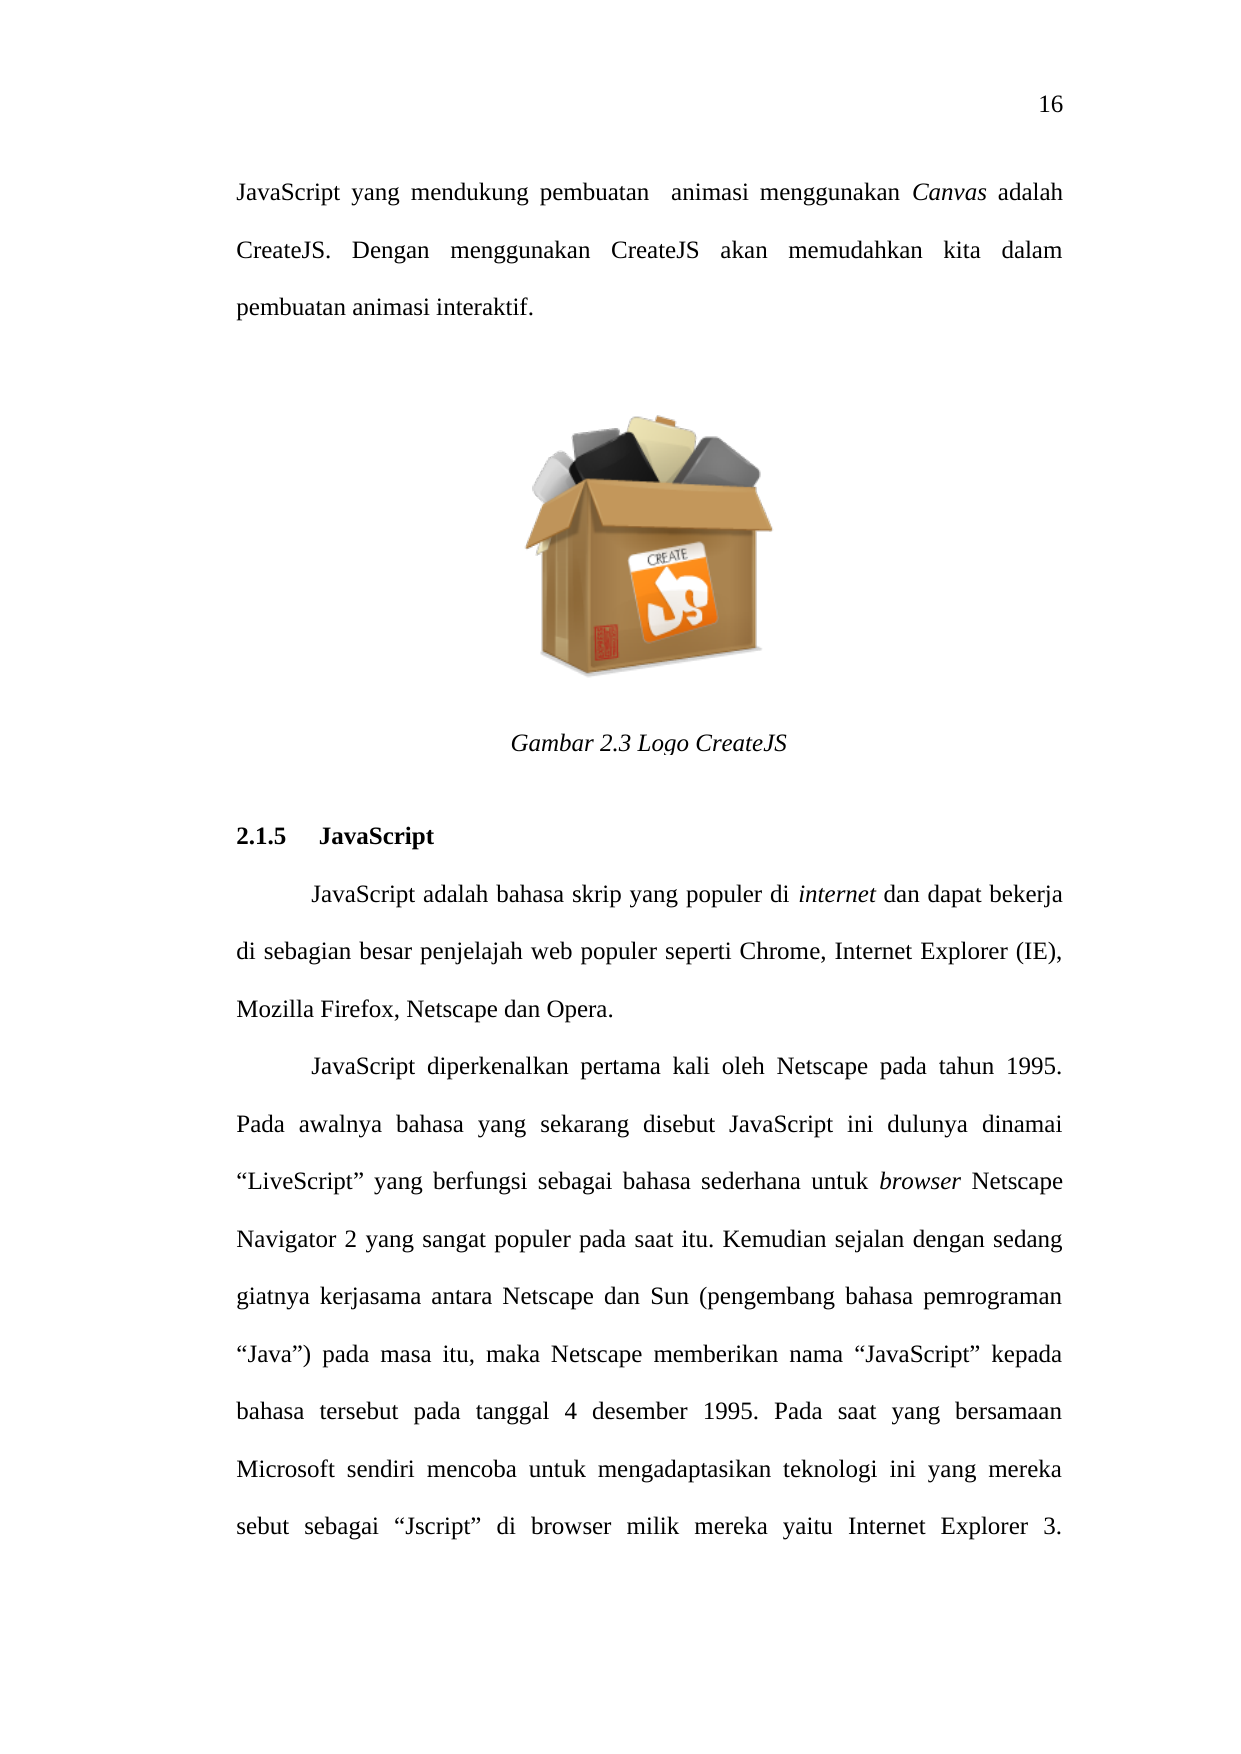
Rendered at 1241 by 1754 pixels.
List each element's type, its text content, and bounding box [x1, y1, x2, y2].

text Gambar 2.3 Logo CreateJS [366, 728, 933, 755]
text JavaScript yang mendukung pembuatan animasi menggunakan Canvas adalah CreateJS. Dengan menggunakan CreateJS akan memudahkan kita dalam pembuatan animasi interaktif. [236, 177, 1063, 321]
text JavaScript diperkenalkan pertama kali oleh Netscape pada tahun 1995. Pada awalnya bahasa yang sekarang disebut JavaScript ini dulunya dinamai “LiveScript” yang berfungsi sebagai bahasa sederhana untuk browser Netscape Navigator 2 yang sangat populer pada saat itu. Kemudian sejalan dengan sedang giatnya kerjasama antara Netscape dan Sun (pengembang bahasa pemrograman “Java”) pada masa itu, maka Netscape memberikan nama “JavaScript” kepada bahasa tersebut pada tanggal 4 desember 1995. Pada saat yang bersamaan Microsoft sendiri mencoba untuk mengadaptasikan teknologi ini yang mereka sebut sebagai “Jscript” di browser milik mereka yaitu Internet Explorer 3. [236, 1051, 1063, 1540]
text JavaScript adalah bahasa skrip yang populer di internet dan dapat bekerja di sebagian besar penjelajah web populer seperti Chrome, Internet Explorer (IE), Mozilla Firefox, Netscape dan Opera. [236, 879, 1063, 1023]
subtitle JavaScript [236, 821, 1063, 850]
